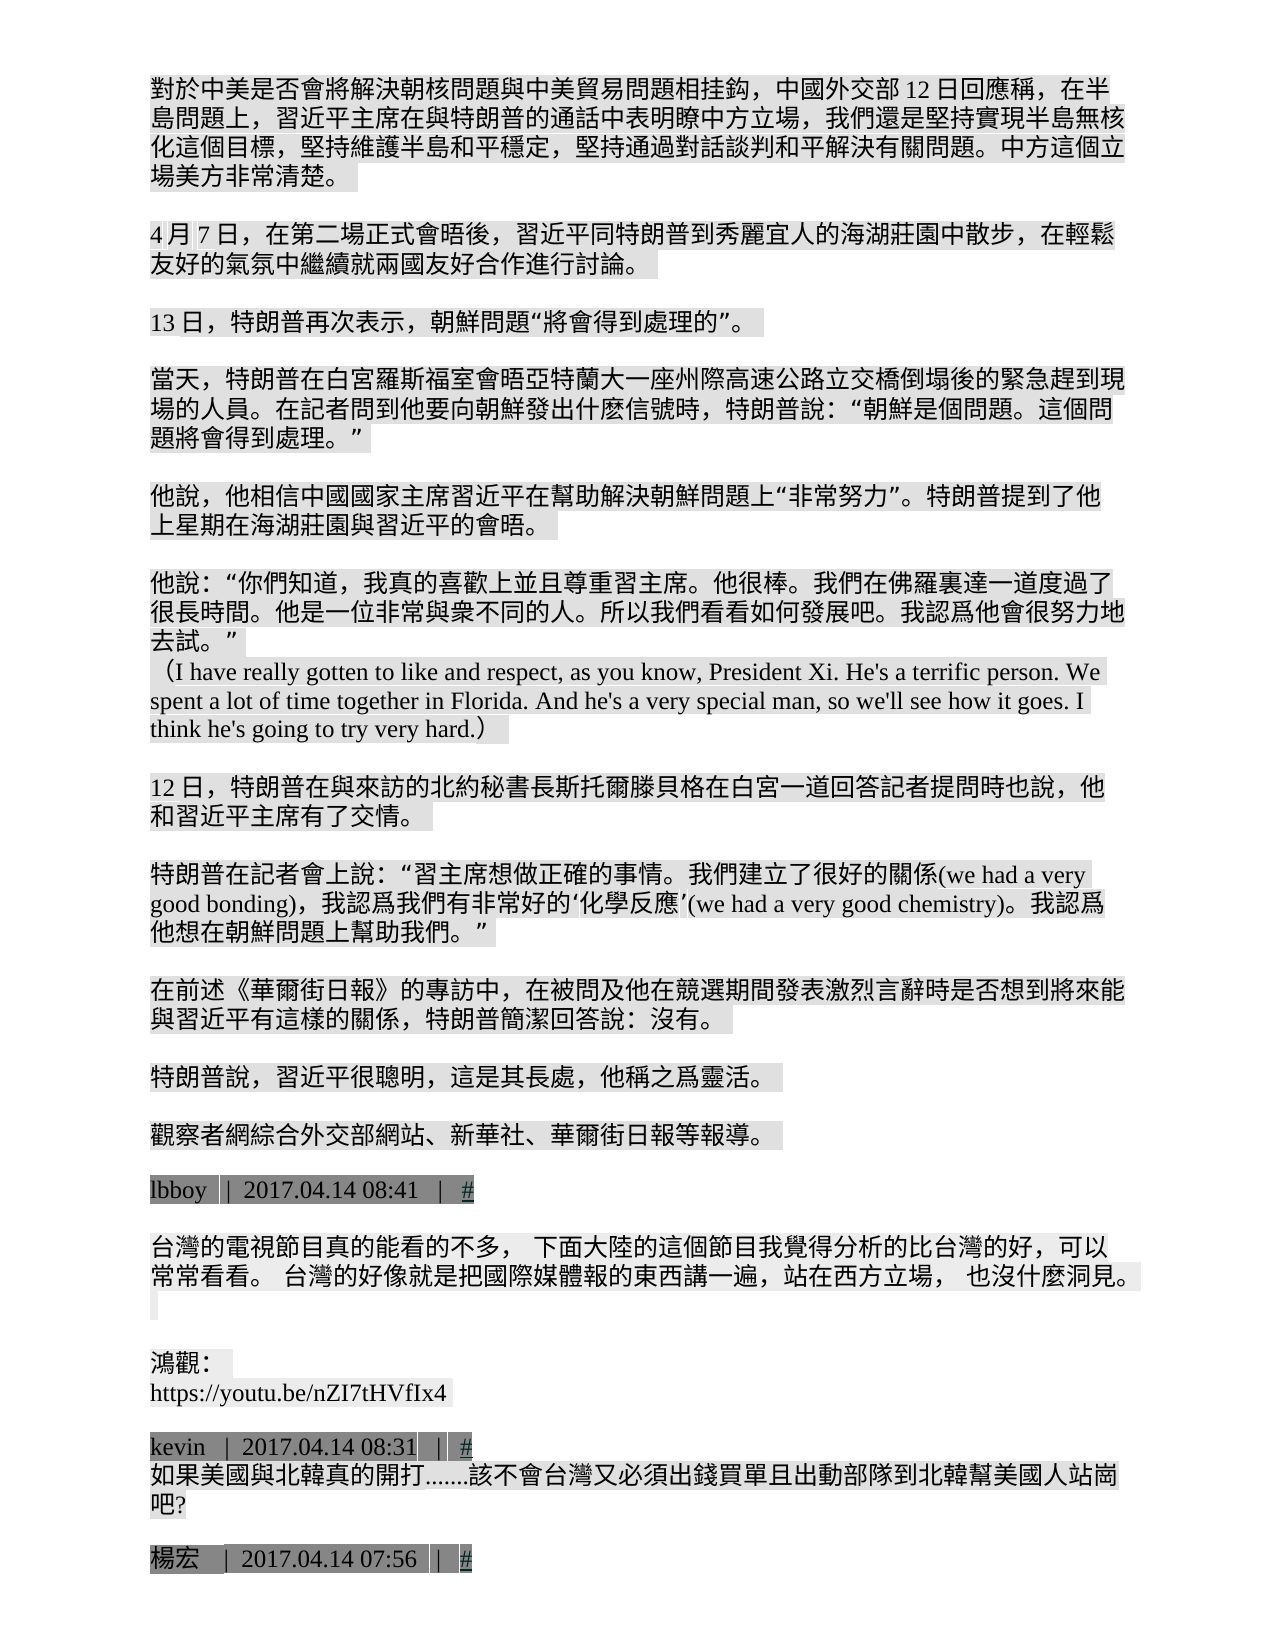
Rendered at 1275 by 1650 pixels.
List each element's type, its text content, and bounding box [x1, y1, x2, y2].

text 台灣的電視節目真的能看的不多， 下面大陸的這個節目我覺得分析的比台灣的好，可以常常看看。 台灣的好像就是把國際媒體報的東西講一遍，站在西方立場， 也沒什麼洞見。 鴻觀： https://youtu.be/nZI7tHVfIx4 [150, 1204, 1125, 1407]
text 如果美國與北韓真的開打.......該不會台灣又必須出錢買單且出動部隊到北韓幫美國人站崗吧? [150, 1461, 1125, 1519]
text 對於中美是否會將解決朝核問題與中美貿易問題相挂鈎，中國外交部12日回應稱，在半島問題上，習近平主席在與特朗普的通話中表明瞭中方立場，我們還是堅持實現半島無核化這個目標，堅持維護半島和平穩定，堅持通過對話談判和平解決有關問題。中方這個立場美方非常清楚。 4月7日，在第二場正式會晤後，習近平同特朗普到秀麗宜人的海湖莊園中散步，在輕鬆友好的氣氛中繼續就兩國友好合作進行討論。 13日，特朗普再次表示，朝鮮問題“將會得到處理的”。 當天，特朗普在白宮羅斯福室會晤亞特蘭大一座州際高速公路立交橋倒塌後的緊急趕到現場的人員。在記者問到他要向朝鮮發出什麽信號時，特朗普說：“朝鮮是個問題。這個問題將會得到處理。” 他說，他相信中國國家主席習近平在幫助解決朝鮮問題上“非常努力”。特朗普提到了他上星期在海湖莊園與習近平的會晤。 他說：“你們知道，我真的喜歡上並且尊重習主席。他很棒。我們在佛羅裏達一道度過了很長時間。他是一位非常與衆不同的人。所以我們看看如何發展吧。我認爲他會很努力地去試。” （I have really gotten to like and respect, as you know, President Xi. He's a terrific person. We spent a lot of time together in Florida. And he's a very special man, so we'll see how it goes. I think he's going to try very hard.） 12日，特朗普在與來訪的北約秘書長斯托爾滕貝格在白宮一道回答記者提問時也說，他和習近平主席有了交情。 特朗普在記者會上說：“習主席想做正確的事情。我們建立了很好的關係(we had a very good bonding)，我認爲我們有非常好的‘化學反應’(we had a very good chemistry)。我認爲他想在朝鮮問題上幫助我們。” 在前述《華爾街日報》的專訪中，在被問及他在競選期間發表激烈言辭時是否想到將來能與習近平有這樣的關係，特朗普簡潔回答說：沒有。 特朗普說，習近平很聰明，這是其長處，他稱之爲靈活。 觀察者網綜合外交部網站、新華社、華爾街日報等報導。 [150, 75, 1125, 1150]
text lbboy | 2017.04.14 08:41 | # [150, 1175, 1125, 1204]
text 楊宏 | 2017.04.14 07:56 | # [150, 1544, 1125, 1574]
text kevin | 2017.04.14 08:31 | # [150, 1432, 1125, 1461]
